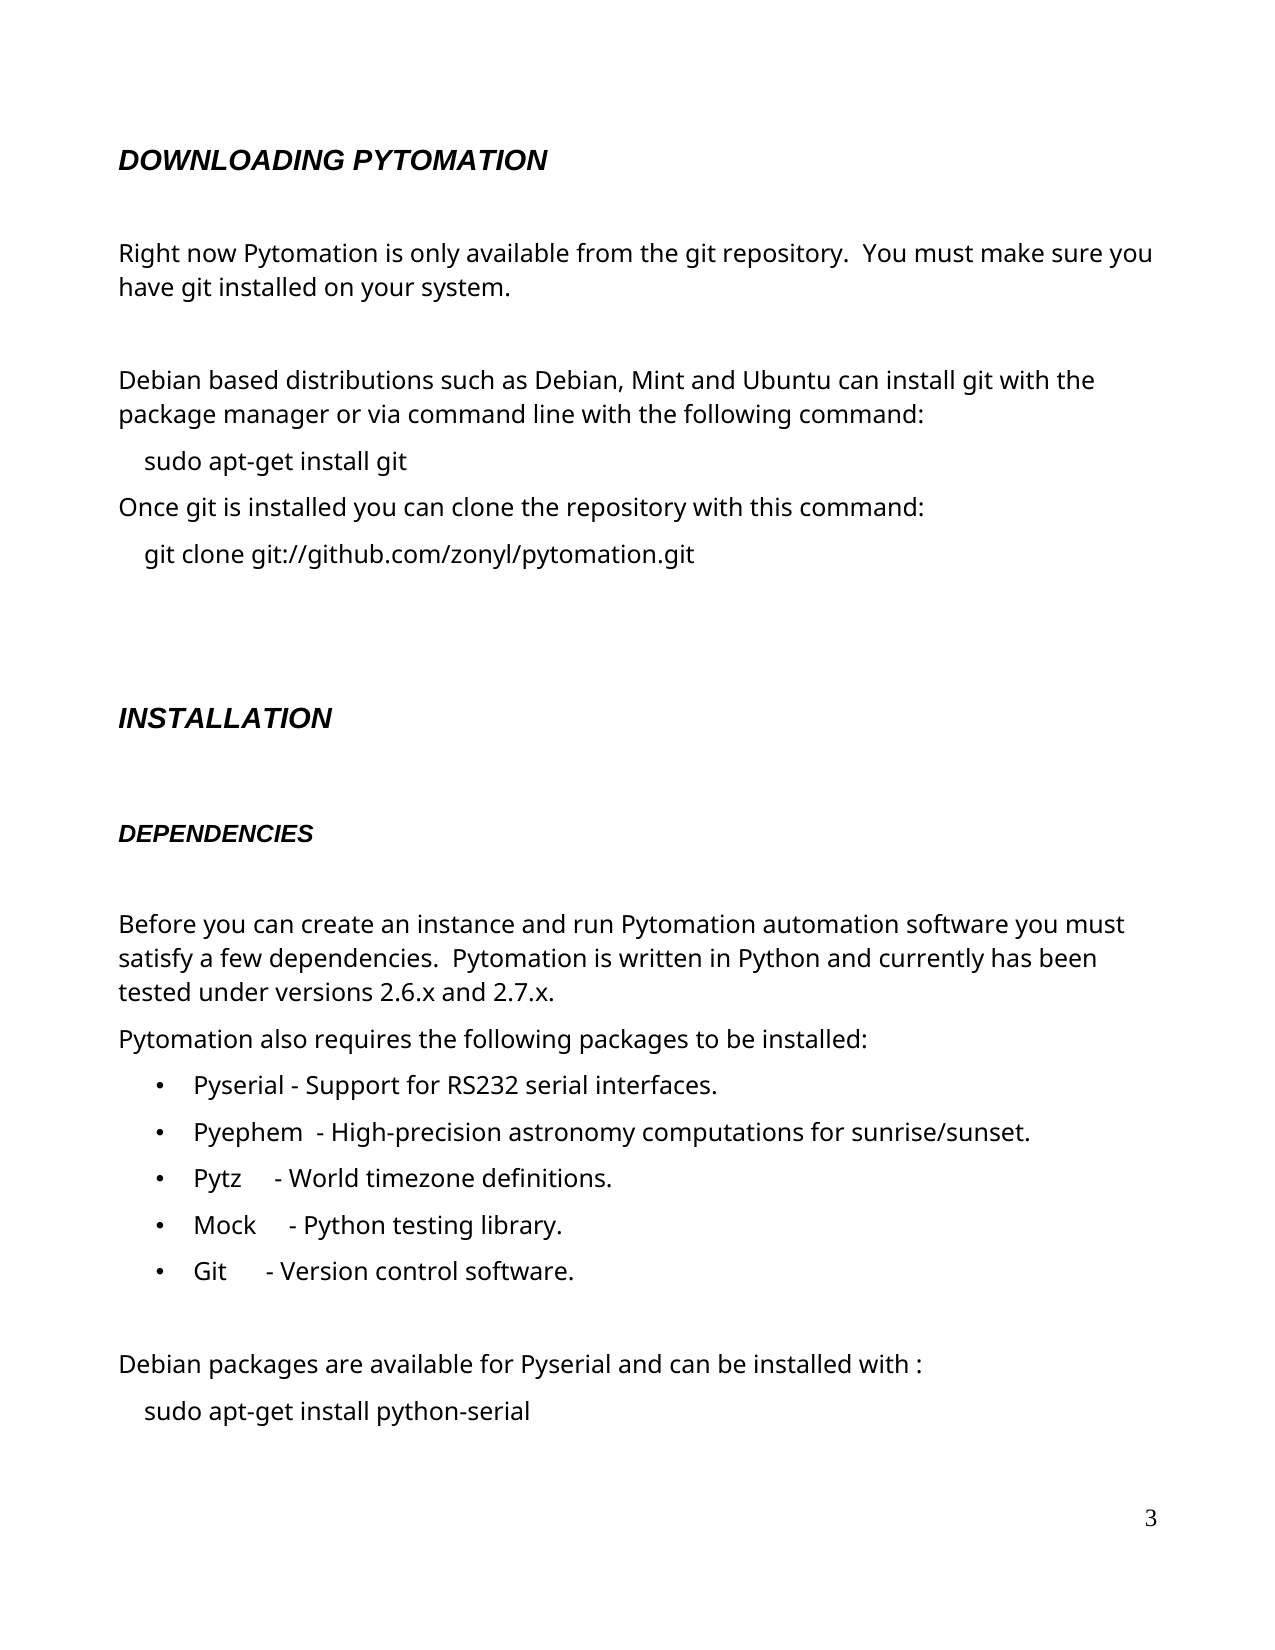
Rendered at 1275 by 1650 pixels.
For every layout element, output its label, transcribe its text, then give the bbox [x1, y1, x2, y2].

subtitle DEPENDENCIES [118, 819, 1157, 847]
subtitle INSTALLATION [118, 701, 1157, 735]
list Pytz - World timezone definitions. [156, 1161, 1157, 1195]
text Before you can create an instance and run Pytomation automation software you must satisfy a few dependencies. Pytomation is written in Python and currently has been tested under versions 2.6.x and 2.7.x. [118, 907, 1157, 1009]
subtitle DOWNLOADING PYTOMATION [118, 143, 1157, 177]
text Once git is installed you can clone the repository with this command: [118, 490, 1157, 524]
list Pyserial - Support for RS232 serial interfaces. [156, 1068, 1157, 1102]
list Mock - Python testing library. [156, 1207, 1157, 1242]
text sudo apt-get install git [118, 443, 1157, 478]
text Debian packages are available for Pyserial and can be installed with : [118, 1347, 1157, 1381]
text Debian based distributions such as Debian, Mint and Ubuntu can install git with the package manager or via command line with the following command: [118, 363, 1157, 431]
text Right now Pytomation is only available from the git repository. You must make sure you have git installed on your system. [118, 236, 1157, 304]
text Pytomation also requires the following packages to be installed: [118, 1021, 1157, 1055]
list Pyephem - High-precision astronomy computations for sunrise/sunset. [156, 1114, 1157, 1148]
text git clone git://github.com/zonyl/pytomation.git [118, 537, 1157, 571]
text sudo apt-get install python-serial [118, 1394, 1157, 1428]
list Git - Version control software. [156, 1254, 1157, 1288]
